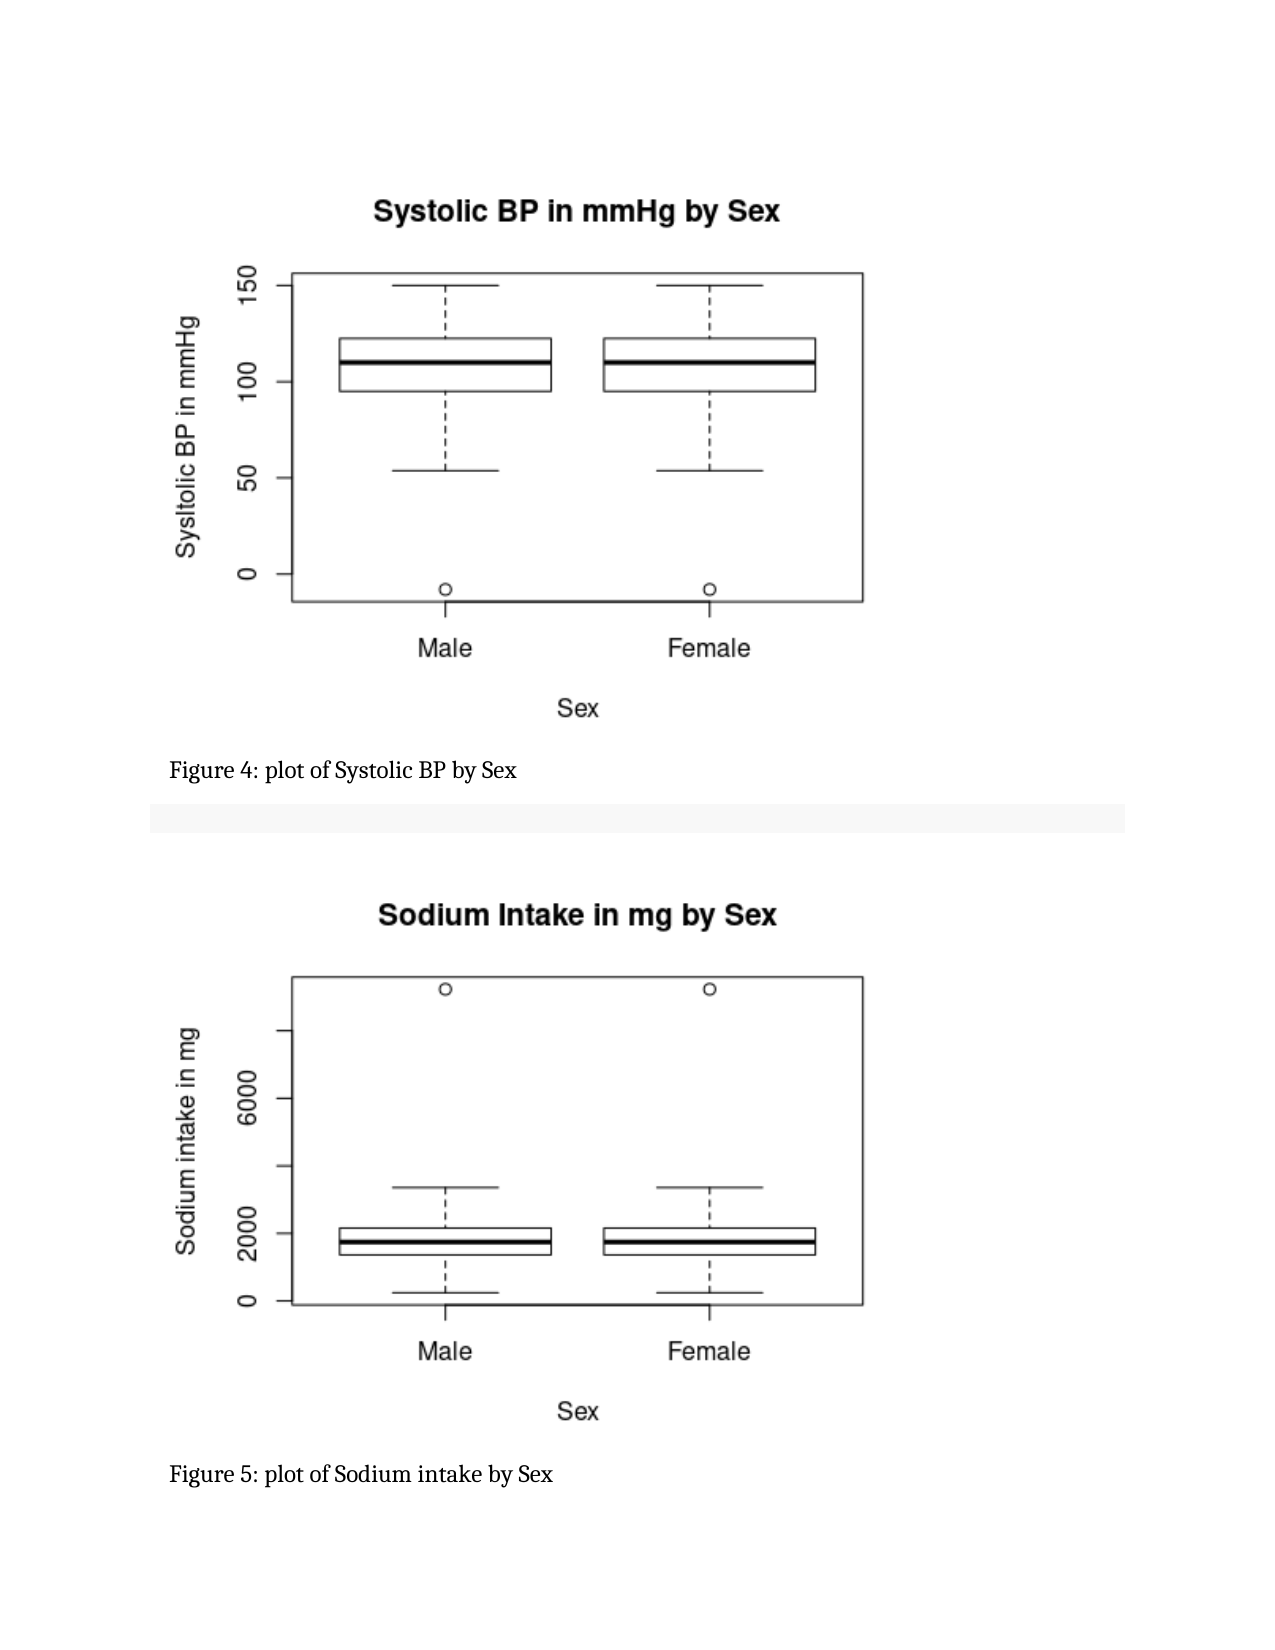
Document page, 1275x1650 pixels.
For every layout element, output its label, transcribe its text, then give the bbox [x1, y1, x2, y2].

text Figure 5: plot of Sodium intake by Sex [169, 1460, 927, 1488]
text Figure 4: plot of Systolic BP by Sex [169, 757, 927, 785]
picture [168, 150, 927, 757]
picture [168, 853, 927, 1460]
